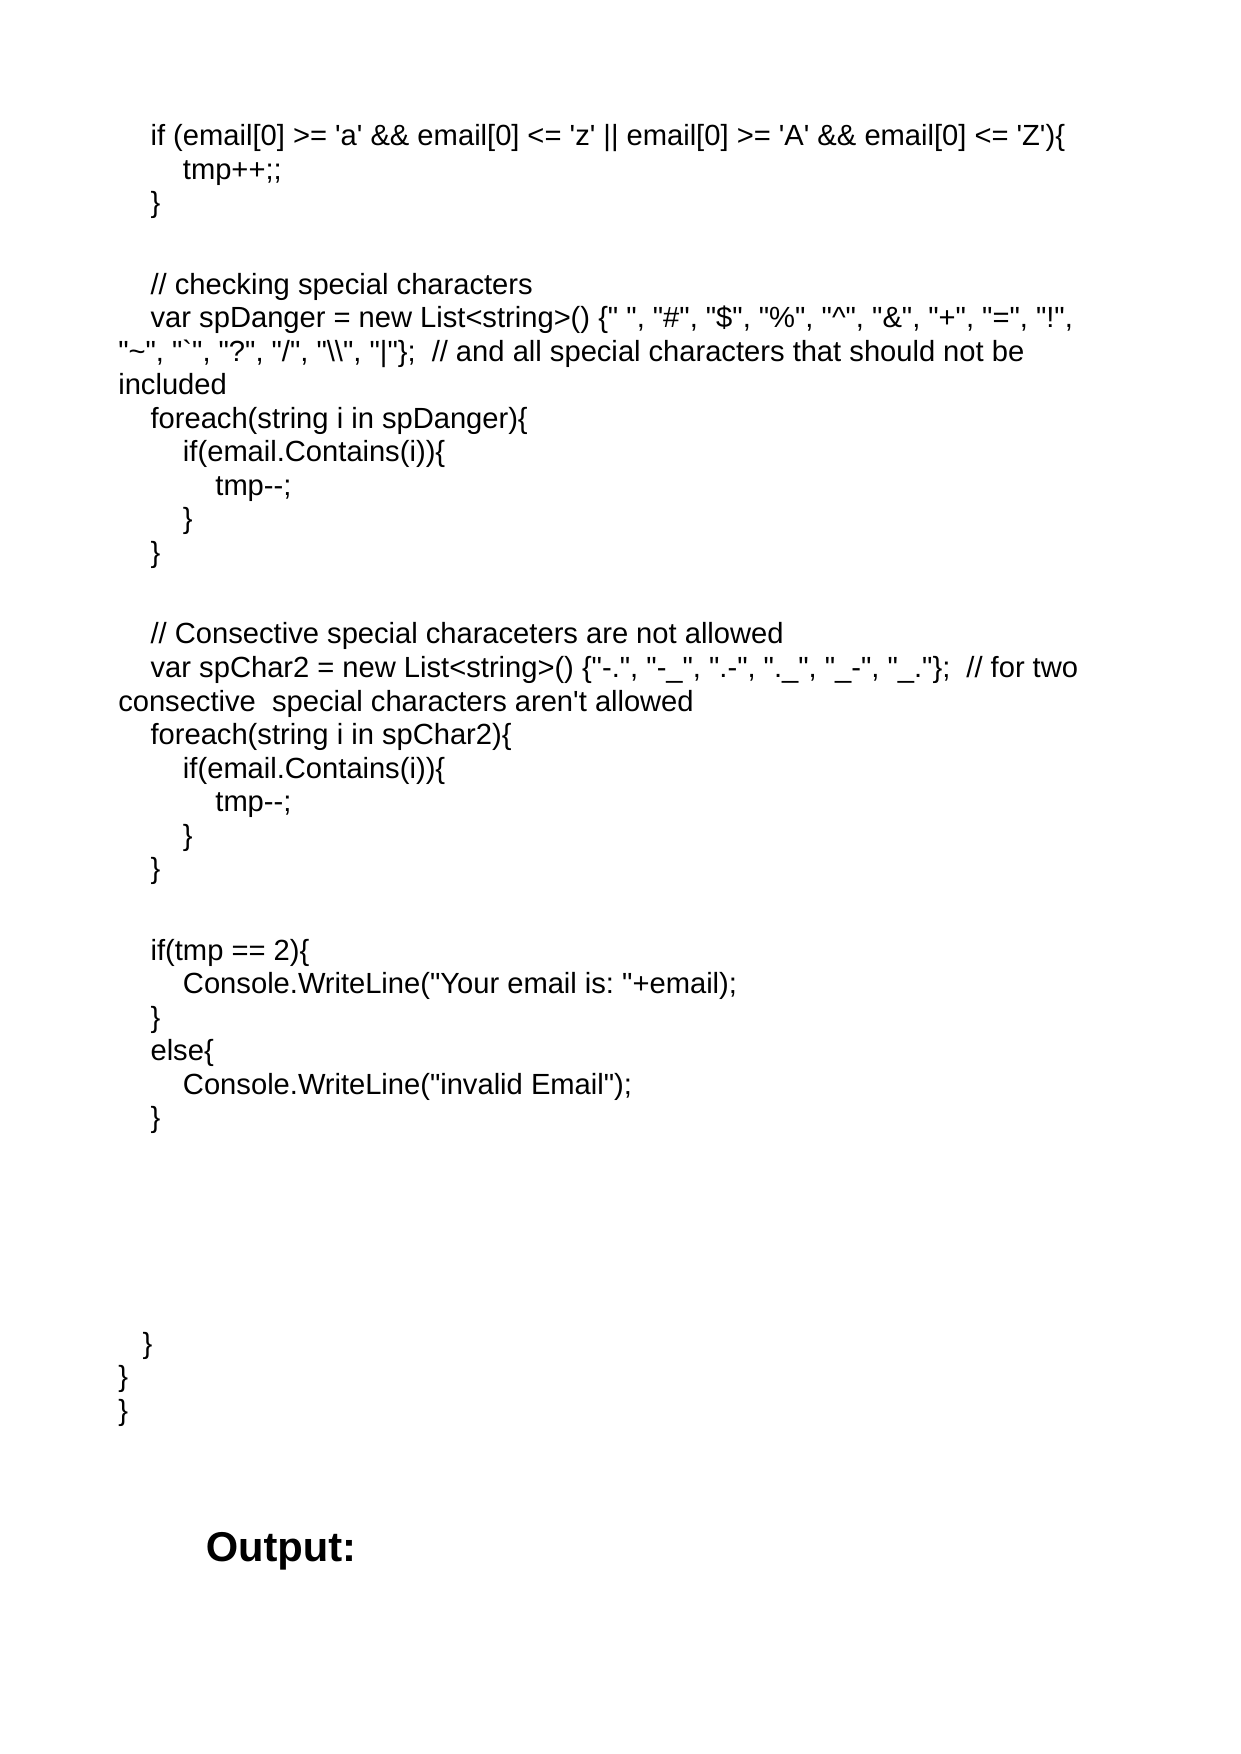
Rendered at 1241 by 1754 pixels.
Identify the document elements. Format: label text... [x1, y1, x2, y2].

text foreach(string i in spChar2){ [118, 717, 1122, 751]
text Console.WriteLine("invalid Email"); [118, 1067, 1122, 1100]
text tmp--; [118, 468, 1122, 501]
text if(email.Contains(i)){ [118, 434, 1122, 468]
text } [118, 1393, 1122, 1426]
text } [118, 818, 1122, 851]
text tmp--; [118, 784, 1122, 818]
text } [118, 1000, 1122, 1033]
text } [118, 185, 1122, 219]
text var spDanger = new List<string>() {" ", "#", "$", "%", "^", "&", "+", "=", "!", "~", "`", "?", "/", "\\", "|"}; // and all special characters that should not be included [118, 300, 1122, 401]
text Console.WriteLine("Your email is: "+email); [118, 966, 1122, 1000]
text } [118, 535, 1122, 568]
text tmp++;; [118, 152, 1122, 185]
text } [118, 851, 1122, 885]
text } [118, 501, 1122, 535]
text Output: [118, 1522, 1122, 1570]
text if(tmp == 2){ [118, 933, 1122, 966]
text // checking special characters [118, 267, 1122, 300]
text } [118, 1326, 1122, 1359]
text else{ [118, 1033, 1122, 1067]
text } [118, 1359, 1122, 1393]
text var spChar2 = new List<string>() {"-.", "-_", ".-", "._", "_-", "_."}; // for two consective special characters aren't allowed [118, 650, 1122, 717]
text // Consective special characeters are not allowed [118, 616, 1122, 650]
text } [118, 1100, 1122, 1134]
text foreach(string i in spDanger){ [118, 401, 1122, 434]
text if(email.Contains(i)){ [118, 751, 1122, 784]
text if (email[0] >= 'a' && email[0] <= 'z' || email[0] >= 'A' && email[0] <= 'Z'){ [118, 118, 1122, 152]
